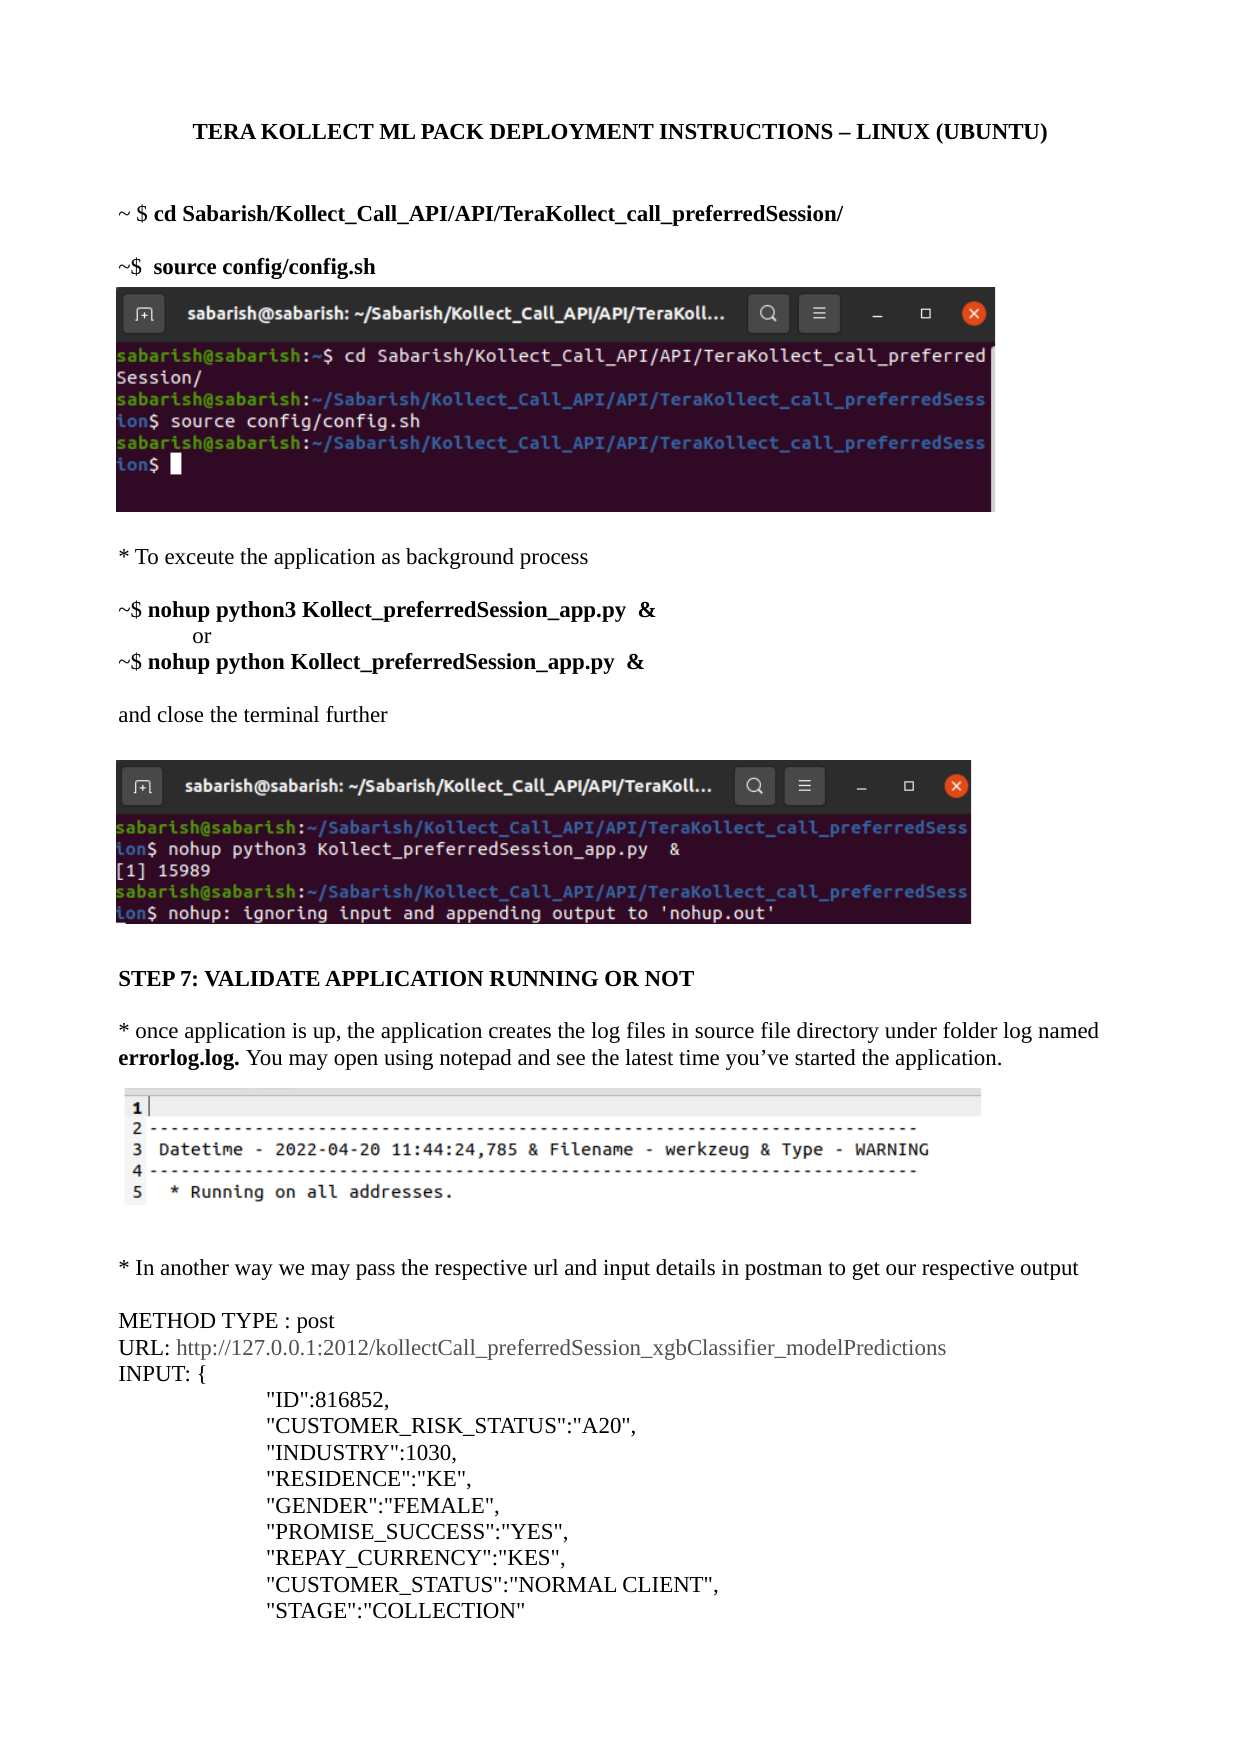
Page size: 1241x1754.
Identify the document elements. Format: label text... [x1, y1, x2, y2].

text * once application is up, the application creates the log files in source file directory under folder log named errorlog.log. You may open using notepad and see the latest time you’ve started the application. [118, 1017, 1122, 1070]
picture [116, 287, 996, 512]
text ~ $ cd Sabarish/Kollect_Call_API/API/TeraKollect_call_preferredSession/ [118, 200, 1122, 227]
picture [124, 1088, 982, 1205]
text ~$ source config/config.sh [118, 253, 1122, 279]
text "PROMISE_SUCCESS":"YES", [118, 1518, 1122, 1544]
text "ID":816852, [118, 1386, 1122, 1413]
text * In another way we may pass the respective url and input details in postman to get our respective output [118, 1254, 1122, 1281]
text "RESIDENCE":"KE", [118, 1465, 1122, 1492]
text "STAGE":"COLLECTION" [118, 1597, 1122, 1623]
text or [118, 622, 1122, 648]
text "CUSTOMER_STATUS":"NORMAL CLIENT", [118, 1571, 1122, 1597]
text ~$ nohup python Kollect_preferredSession_app.py & [118, 648, 1122, 675]
text "GENDER":"FEMALE", [118, 1492, 1122, 1518]
text METHOD TYPE : post [118, 1307, 1122, 1333]
text STEP 7: VALIDATE APPLICATION RUNNING OR NOT [118, 964, 1122, 991]
picture [116, 760, 972, 924]
text URL: http://127.0.0.1:2012/kollectCall_preferredSession_xgbClassifier_modelPredictions [118, 1333, 1122, 1360]
text "REPAY_CURRENCY":"KES", [118, 1544, 1122, 1571]
text * To exceute the application as background process [118, 543, 1122, 569]
text "INDUSTRY":1030, [118, 1439, 1122, 1465]
text "CUSTOMER_RISK_STATUS":"A20", [118, 1413, 1122, 1439]
text and close the terminal further [118, 701, 1122, 727]
text INPUT: { [118, 1360, 1122, 1386]
text ~$ nohup python3 Kollect_preferredSession_app.py & [118, 596, 1122, 622]
